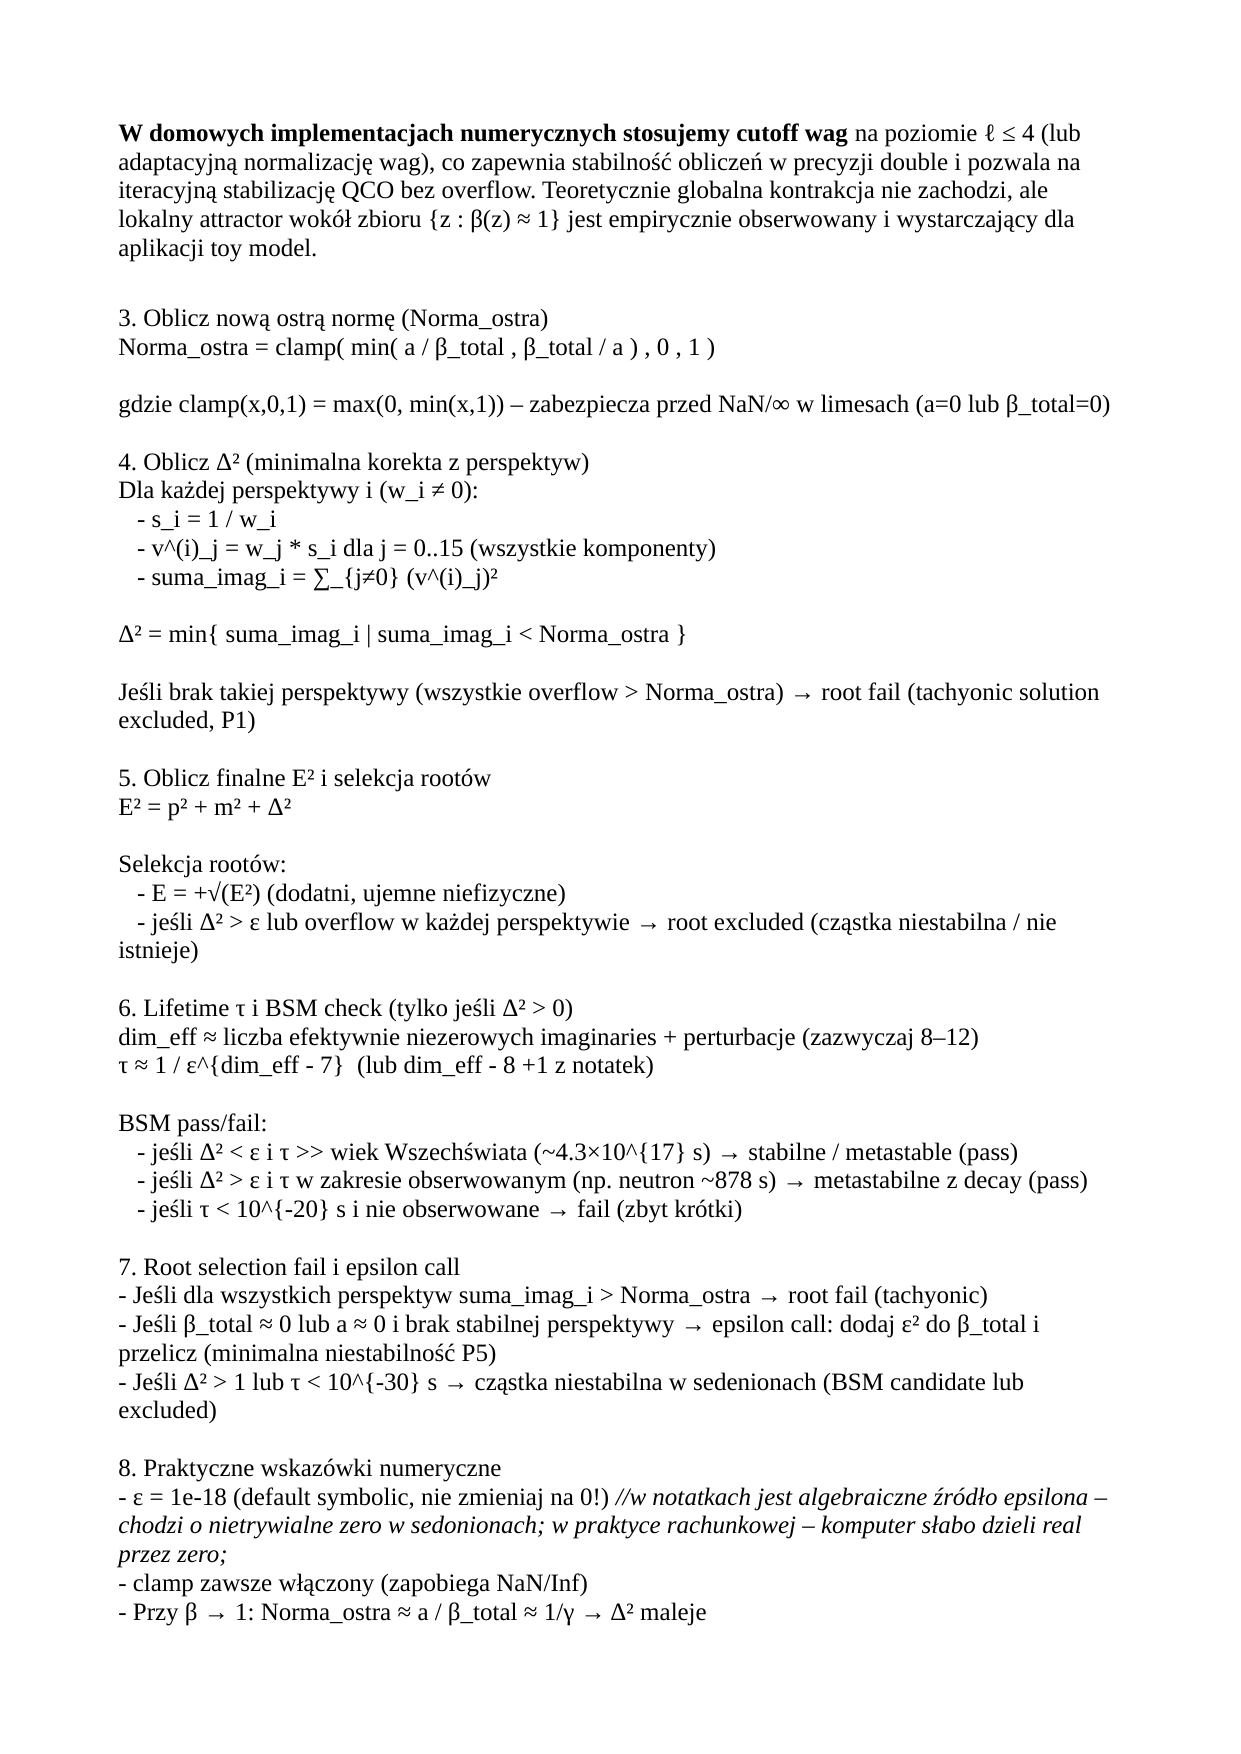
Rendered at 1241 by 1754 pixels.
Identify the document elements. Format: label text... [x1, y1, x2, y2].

text gdzie clamp(x,0,1) = max(0, min(x,1)) – zabezpiecza przed NaN/∞ w limesach (a=0 lub β_total=0) [118, 361, 1122, 418]
text W domowych implementacjach numerycznych stosujemy cutoff wag na poziomie ℓ ≤ 4 (lub adaptacyjną normalizację wag), co zapewnia stabilność obliczeń w precyzji double i pozwala na iteracyjną stabilizację QCO bez overflow. Teoretycznie globalna kontrakcja nie zachodzi, ale lokalny attractor wokół zbioru {z : β(z) ≈ 1} jest empirycznie obserwowany i wystarczający dla aplikacji toy model. [118, 118, 1122, 262]
text 3. Oblicz nową ostrą normę (Norma_ostra) Norma_ostra = clamp( min( a / β_total , β_total / a ) , 0 , 1 ) [118, 274, 1122, 361]
text 4. Oblicz Δ² (minimalna korekta z perspektyw) Dla każdej perspektywy i (w_i ≠ 0): - s_i = 1 / w_i - v^(i)_j = w_j * s_i dla j = 0..15 (wszystkie komponenty) - suma_imag_i = ∑_{j≠0} (v^(i)_j)² Δ² = min{ suma_imag_i | suma_imag_i < Norma_ostra } Jeśli brak takiej perspektywy (wszystkie overflow > Norma_ostra) → root fail (tachyonic solution excluded, P1) 5. Oblicz finalne E² i selekcja rootów E² = p² + m² + Δ² Selekcja rootów: - E = +√(E²) (dodatni, ujemne niefizyczne) - jeśli Δ² > ε lub overflow w każdej perspektywie → root excluded (cząstka niestabilna / nie istnieje) 6. Lifetime τ i BSM check (tylko jeśli Δ² > 0) dim_eff ≈ liczba efektywnie niezerowych imaginaries + perturbacje (zazwyczaj 8–12) τ ≈ 1 / ε^{dim_eff - 7} (lub dim_eff - 8 +1 z notatek) BSM pass/fail: - jeśli Δ² < ε i τ >> wiek Wszechświata (~4.3×10^{17} s) → stabilne / metastable (pass) - jeśli Δ² > ε i τ w zakresie obserwowanym (np. neutron ~878 s) → metastabilne z decay (pass) - jeśli τ < 10^{-20} s i nie obserwowane → fail (zbyt krótki) 7. Root selection fail i epsilon call - Jeśli dla wszystkich perspektyw suma_imag_i > Norma_ostra → root fail (tachyonic) - Jeśli β_total ≈ 0 lub a ≈ 0 i brak stabilnej perspektywy → epsilon call: dodaj ε² do β_total i przelicz (minimalna niestabilność P5) - Jeśli Δ² > 1 lub τ < 10^{-30} s → cząstka niestabilna w sedenionach (BSM candidate lub excluded) 8. Praktyczne wskazówki numeryczne - ε = 1e-18 (default symbolic, nie zmieniaj na 0!) //w notatkach jest algebraiczne źródło epsilona – chodzi o nietrywialne zero w sedonionach; w praktyce rachunkowej – komputer słabo dzieli real przez zero; - clamp zawsze włączony (zapobiega NaN/Inf) - Przy β → 1: Norma_ostra ≈ a / β_total ≈ 1/γ → Δ² maleje [118, 418, 1122, 1626]
